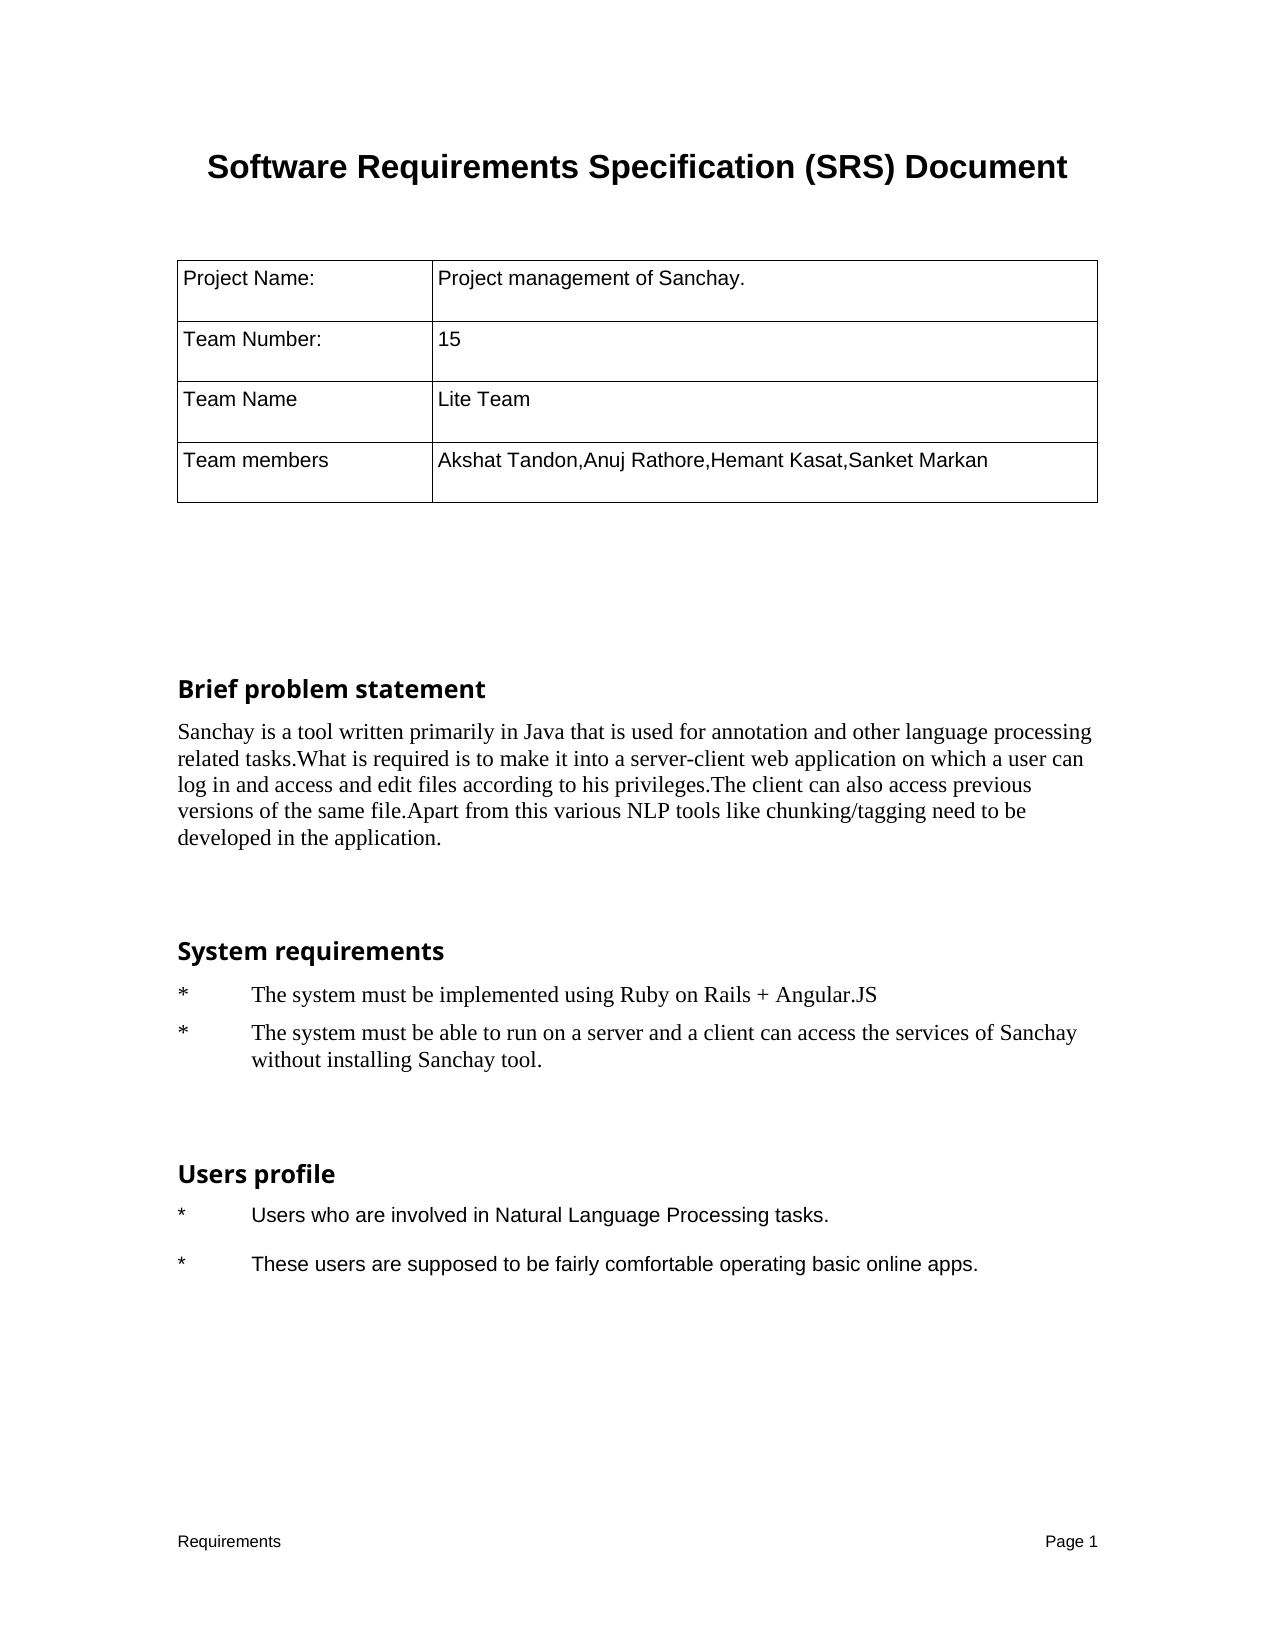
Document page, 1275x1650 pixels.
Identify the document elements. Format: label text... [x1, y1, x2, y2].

text * The system must be able to run on a server and a client can access the services of Sanchay without installing Sanchay tool. [177, 1019, 1098, 1072]
table_cell Lite Team [433, 382, 1097, 442]
text Software Requirements Specification (SRS) Document [177, 148, 1098, 186]
text * Users who are involved in Natural Language Processing tasks. [177, 1203, 1098, 1227]
table_cell Team members [178, 443, 432, 502]
subtitle Users profile [177, 1156, 1098, 1190]
table_cell Akshat Tandon,Anuj Rathore,Hemant Kasat,Sanket Markan [433, 443, 1097, 502]
table_header Project management of Sanchay. [433, 261, 1097, 321]
text Sanchay is a tool written primarily in Java that is used for annotation and other language processing related tasks.What is required is to make it into a server-client web application on which a user can log in and access and edit files according to his privileges.The client can also access previous versions of the same file.Apart from this various NLP tools like chunking/tagging need to be developed in the application. [177, 718, 1098, 850]
table_header Project Name: [178, 261, 432, 321]
table_cell Team Number: [178, 322, 432, 381]
subtitle System requirements [177, 934, 1098, 968]
text * The system must be implemented using Ruby on Rails + Angular.JS [177, 981, 1098, 1007]
subtitle Brief problem statement [177, 672, 1098, 706]
table_cell Team Name [178, 382, 432, 442]
text * These users are supposed to be fairly comfortable operating basic online apps. [177, 1252, 1098, 1276]
table_cell 15 [433, 322, 1097, 381]
